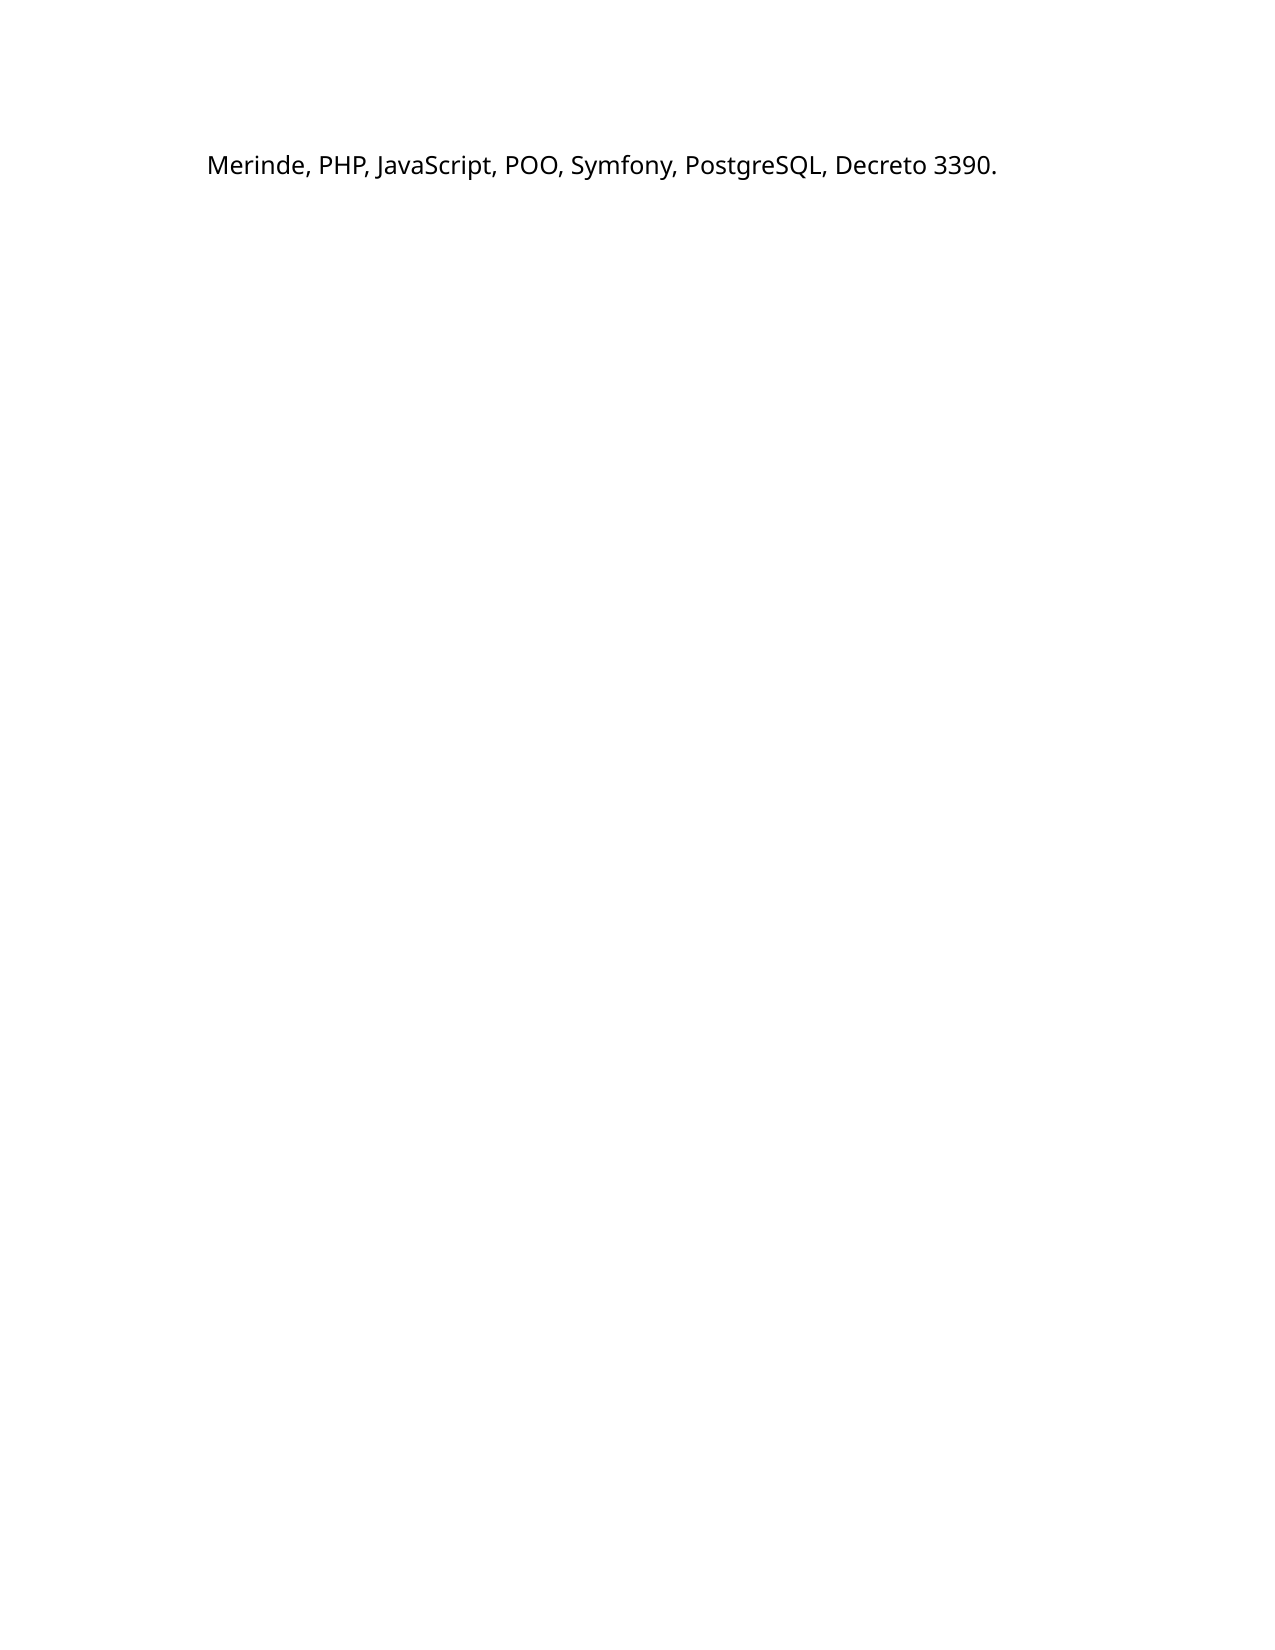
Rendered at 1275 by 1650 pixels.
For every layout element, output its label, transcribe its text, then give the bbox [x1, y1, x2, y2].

text Merinde, PHP, JavaScript, POO, Symfony, PostgreSQL, Decreto 3390. [207, 148, 1127, 182]
